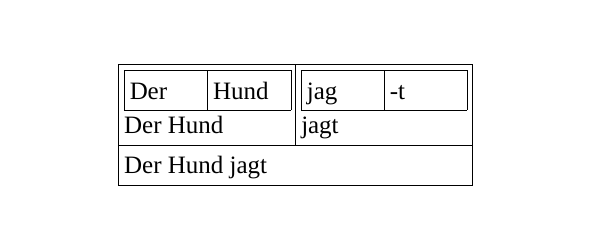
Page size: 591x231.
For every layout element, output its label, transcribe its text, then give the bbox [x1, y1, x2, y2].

table_header Hund [208, 71, 291, 110]
table_header -t [385, 71, 467, 110]
table_cell Der Hund jagt [119, 146, 472, 185]
table_header jagt [296, 65, 472, 145]
table_header Der Hund [119, 65, 295, 145]
table_header Der [125, 71, 207, 110]
table_header jag [302, 71, 384, 110]
